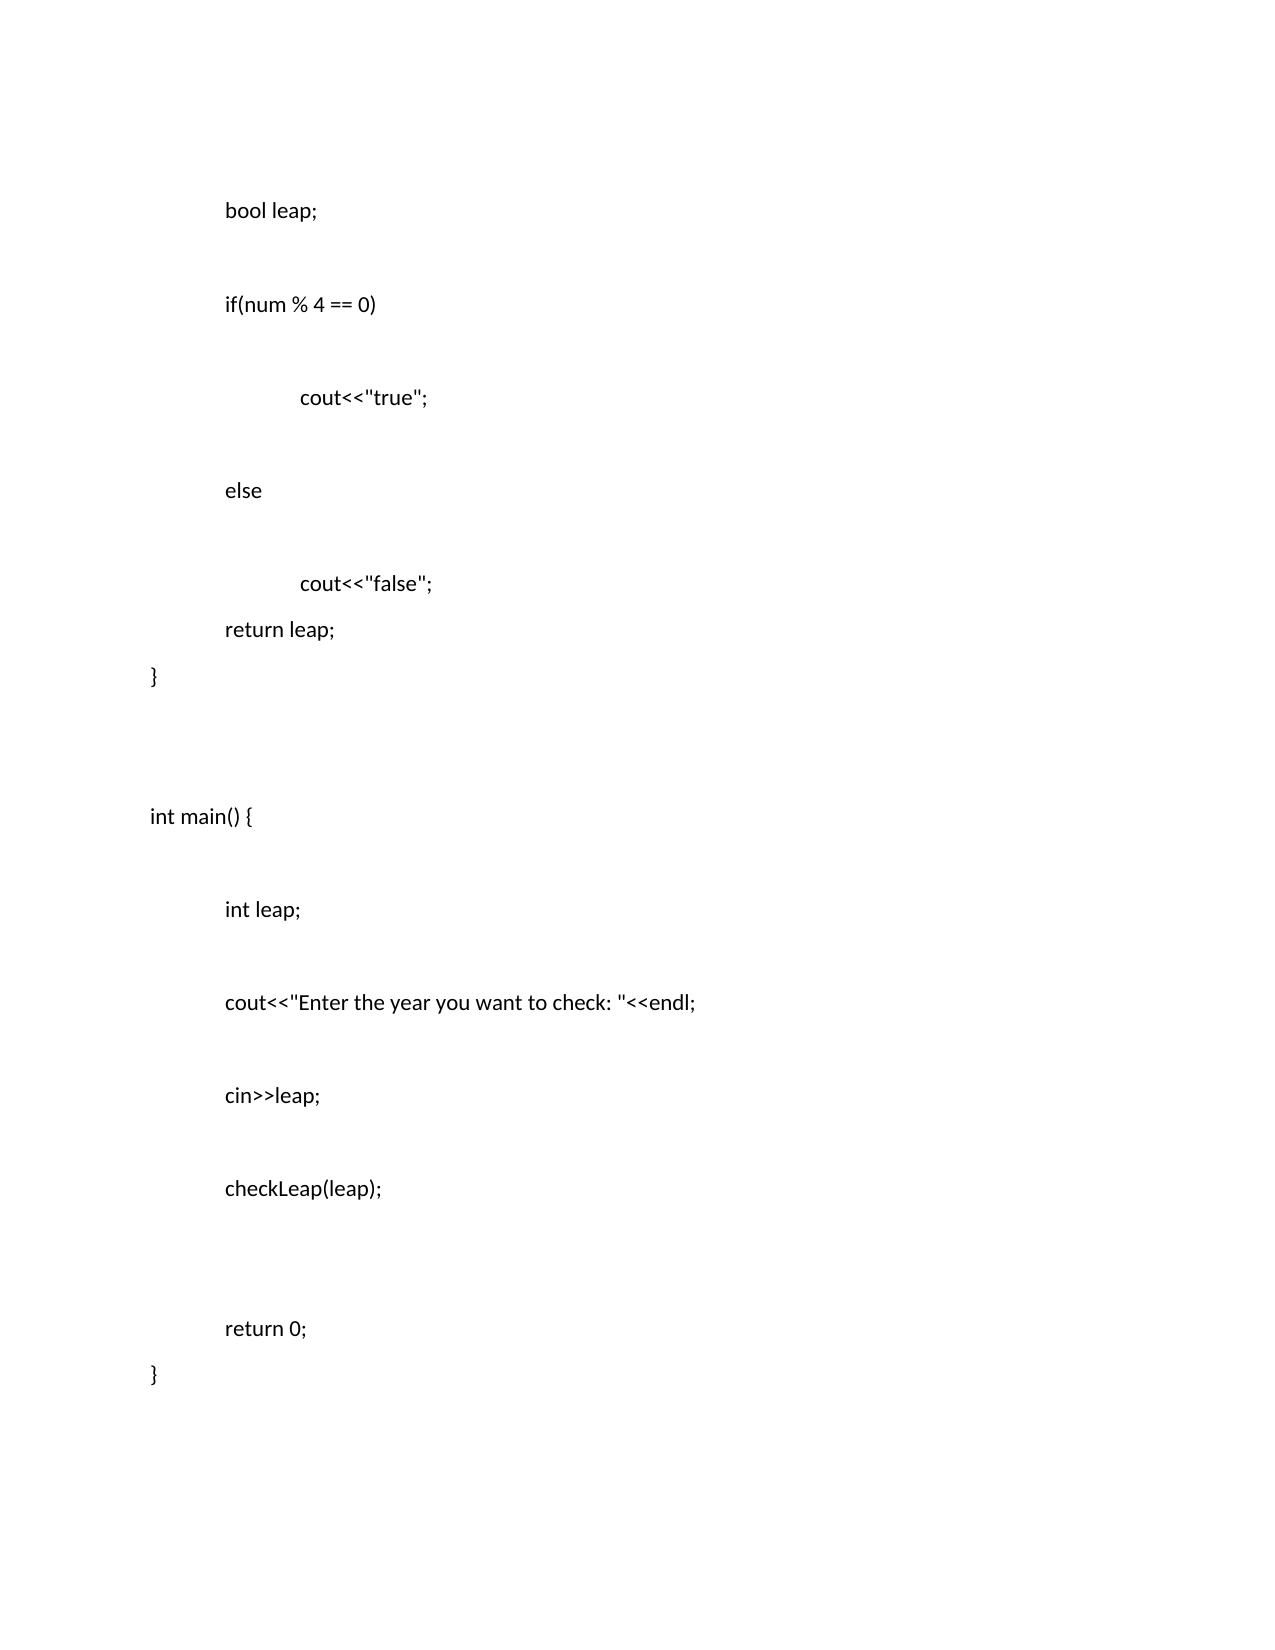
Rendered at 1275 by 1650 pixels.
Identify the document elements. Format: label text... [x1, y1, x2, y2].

text } [150, 662, 1125, 690]
text else [150, 476, 1125, 504]
text cin>>leap; [150, 1081, 1125, 1109]
text bool leap; [150, 197, 1125, 224]
text } [150, 1361, 1125, 1389]
text cout<<"true"; [150, 383, 1125, 411]
text cout<<"Enter the year you want to check: "<<endl; [150, 988, 1125, 1016]
text int main() { [150, 802, 1125, 830]
text int leap; [150, 895, 1125, 923]
text checkLeap(leap); [150, 1174, 1125, 1202]
text if(num % 4 == 0) [150, 290, 1125, 318]
text return 0; [150, 1314, 1125, 1342]
text cout<<"false"; [150, 569, 1125, 597]
text return leap; [150, 616, 1125, 644]
